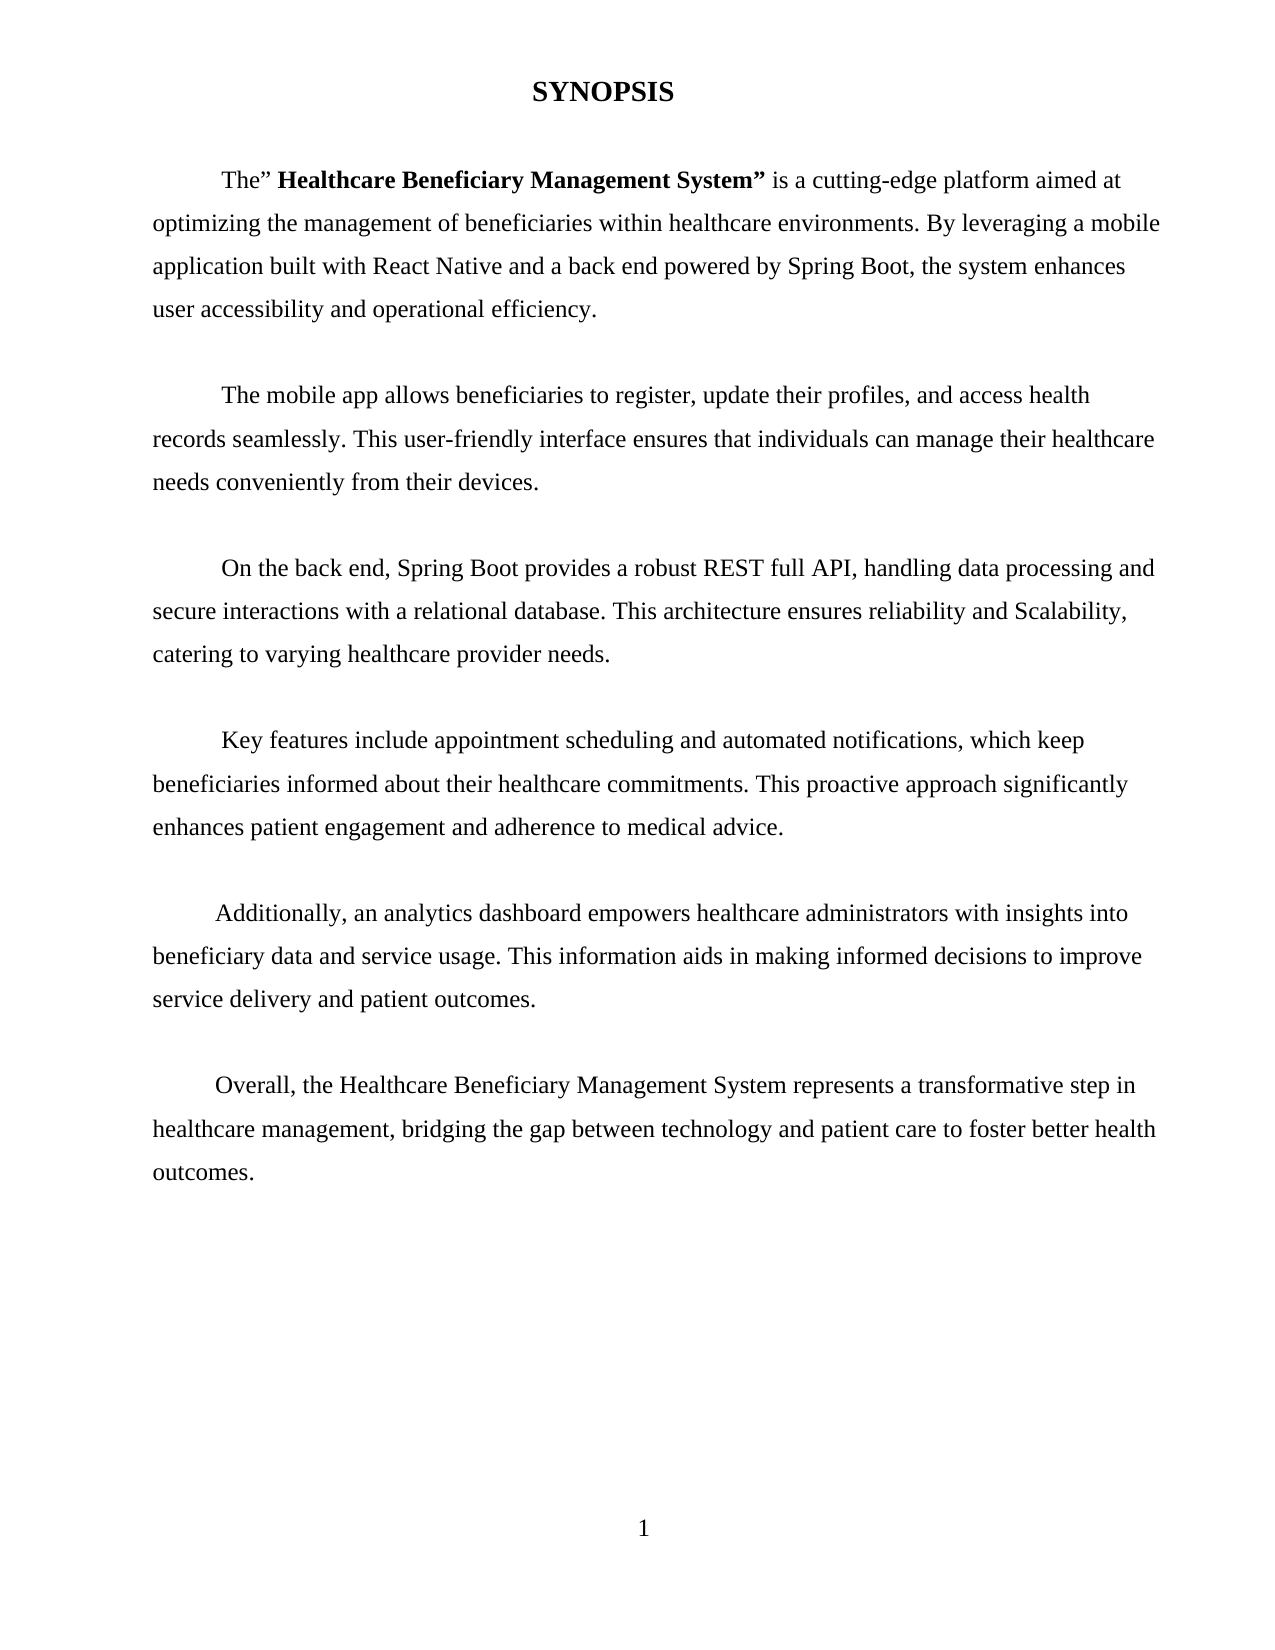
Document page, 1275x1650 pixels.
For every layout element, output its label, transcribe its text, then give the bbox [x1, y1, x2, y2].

text Overall, the Healthcare Beneficiary Management System represents a transformative step in healthcare management, bridging the gap between technology and patient care to foster better health outcomes. [152, 1071, 1168, 1186]
text The” Healthcare Beneficiary Management System” is a cutting-edge platform aimed at optimizing the management of beneficiaries within healthcare environments. By leveraging a mobile application built with React Native and a back end powered by Spring Boot, the system enhances user accessibility and operational efficiency. [152, 165, 1168, 323]
text On the back end, Spring Boot provides a robust REST full API, handling data processing and secure interactions with a relational database. This architecture ensures reliability and Scalability, catering to varying healthcare provider needs. [152, 553, 1168, 668]
subtitle SYNOPSIS [218, 74, 1068, 108]
text The mobile app allows beneficiaries to register, update their profiles, and access health records seamlessly. This user-friendly interface ensures that individuals can manage their healthcare needs conveniently from their devices. [152, 381, 1168, 496]
text Key features include appointment scheduling and automated notifications, which keep beneficiaries informed about their healthcare commitments. This proactive approach significantly enhances patient engagement and adherence to medical advice. [152, 726, 1168, 841]
text Additionally, an analytics dashboard empowers healthcare administrators with insights into beneficiary data and service usage. This information aids in making informed decisions to improve service delivery and patient outcomes. [152, 898, 1168, 1013]
